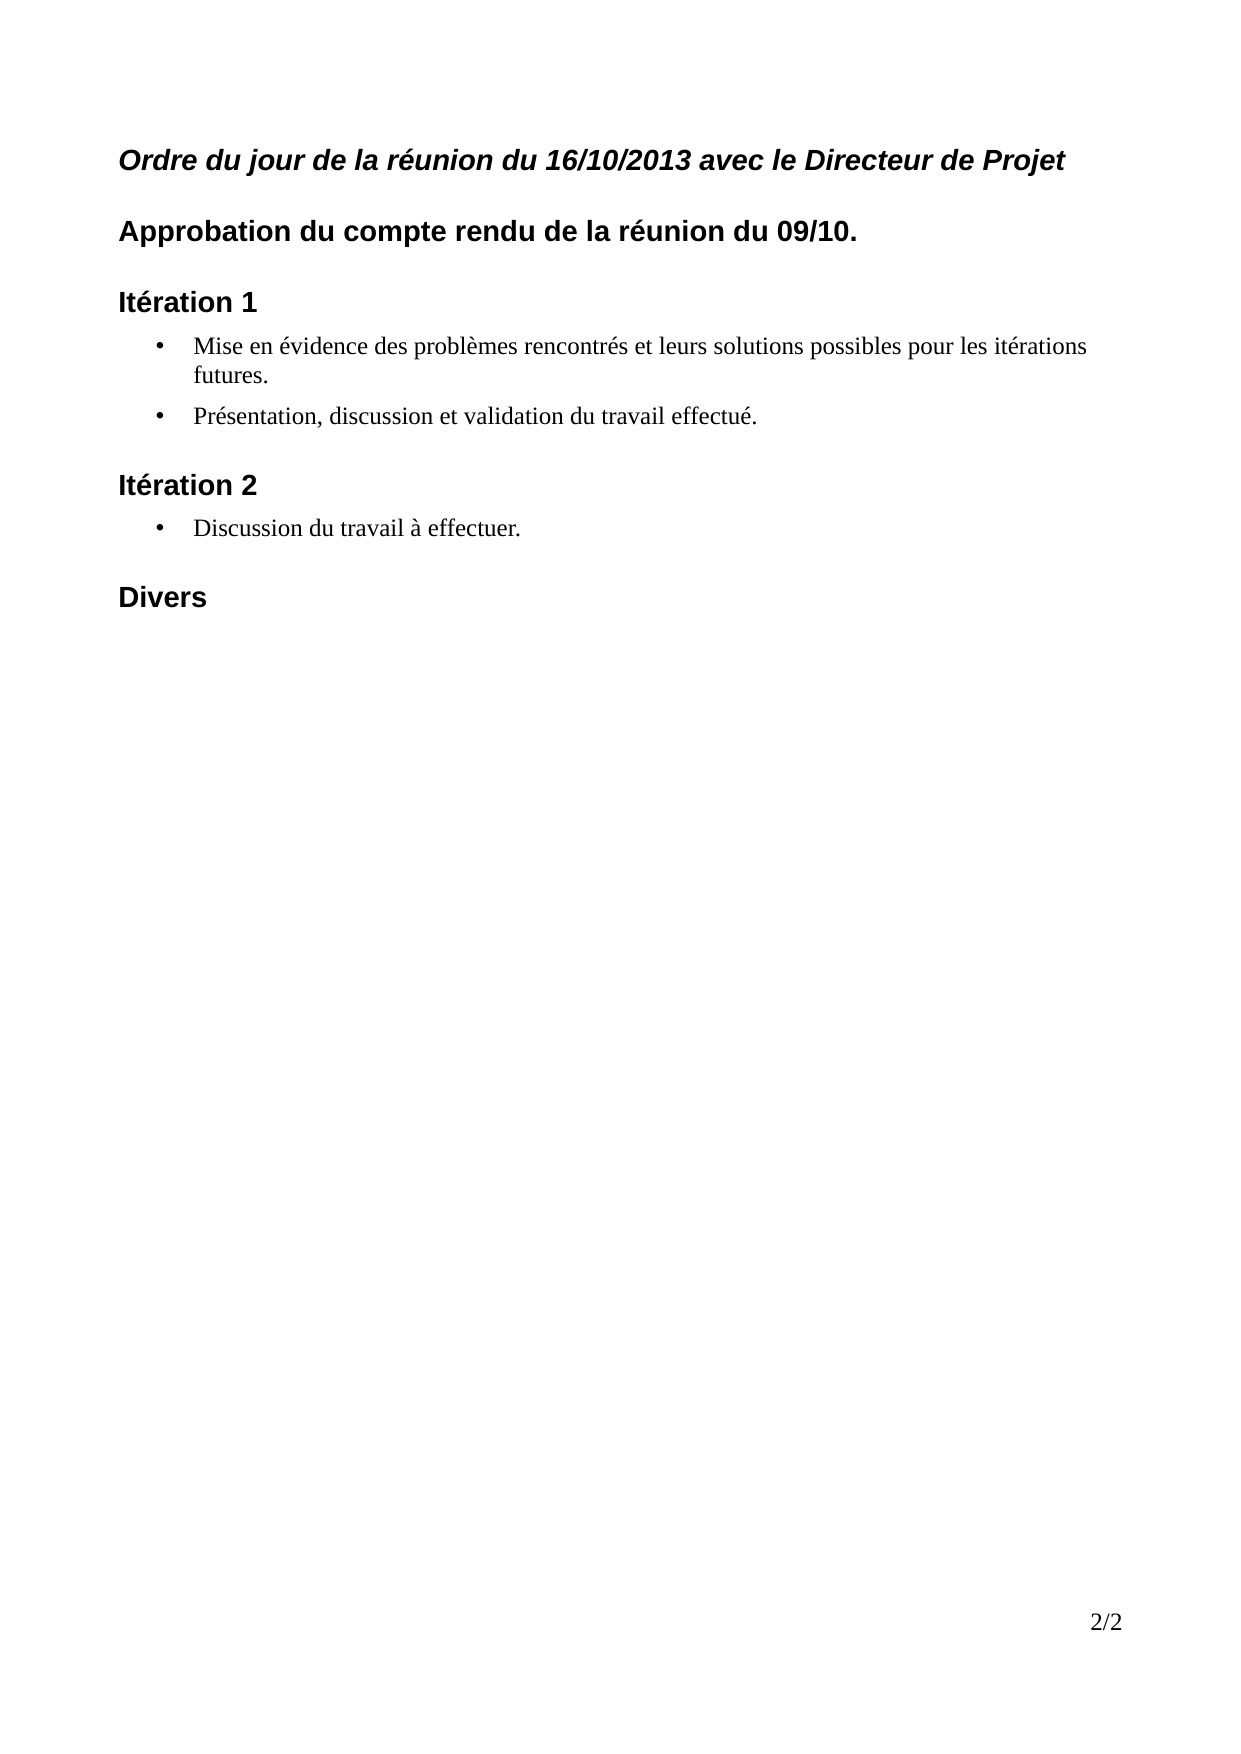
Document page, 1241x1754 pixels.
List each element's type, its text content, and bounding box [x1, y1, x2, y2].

list Mise en évidence des problèmes rencontrés et leurs solutions possibles pour les itérations futures. [156, 331, 1122, 389]
list Présentation, discussion et validation du travail effectué. [156, 401, 1122, 430]
subtitle Itération 2 [118, 467, 1122, 501]
list Discussion du travail à effectuer. [156, 513, 1122, 542]
subtitle Divers [118, 580, 1122, 613]
subtitle Ordre du jour de la réunion du 16/10/2013 avec le Directeur de Projet [118, 143, 1122, 177]
subtitle Approbation du compte rendu de la réunion du 09/10. [118, 214, 1122, 248]
subtitle Itération 1 [118, 285, 1122, 319]
